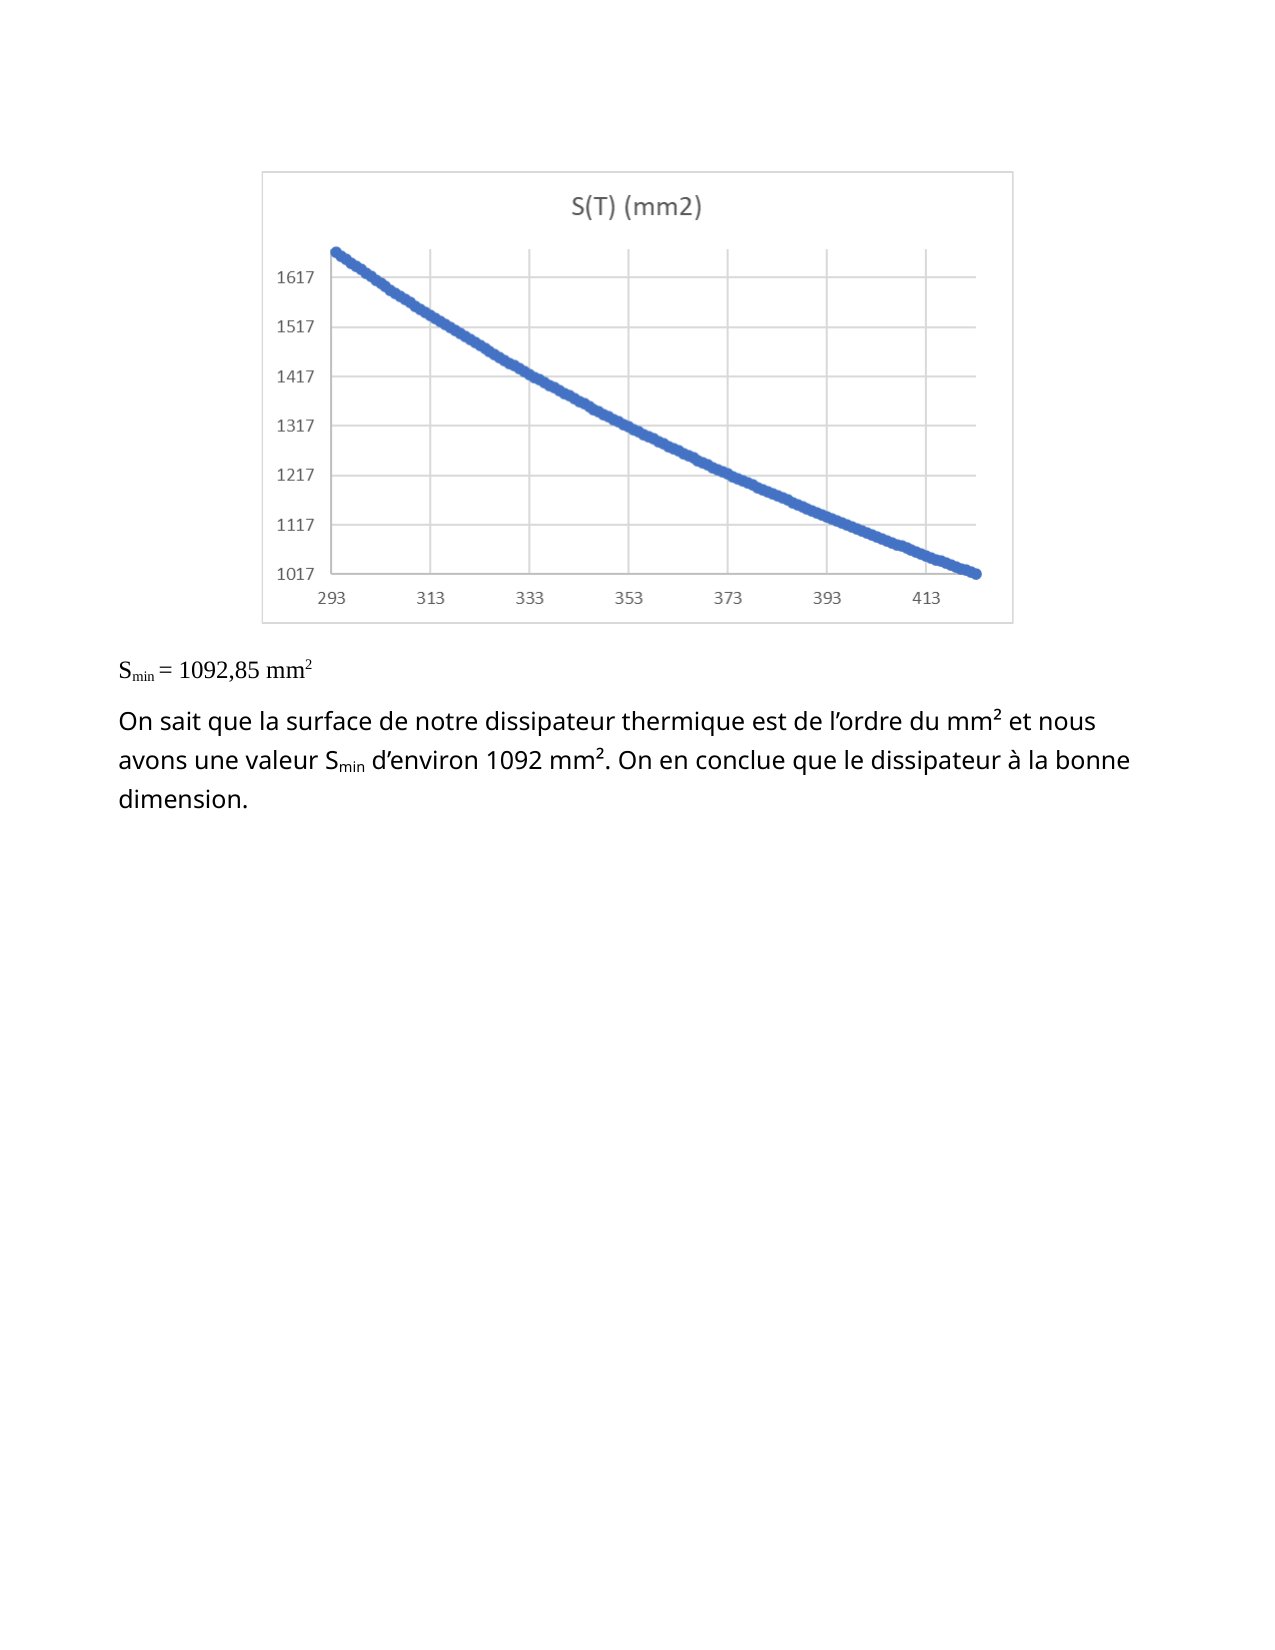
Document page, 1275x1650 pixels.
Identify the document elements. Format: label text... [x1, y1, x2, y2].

text Smin = 1092,85 mm2 [118, 656, 1157, 684]
picture [261, 171, 1014, 624]
text On sait que la surface de notre dissipateur thermique est de l’ordre du mm² et nous avons une valeur Smin d’environ 1092 mm². On en conclue que le dissipateur à la bonne dimension. [118, 703, 1157, 816]
